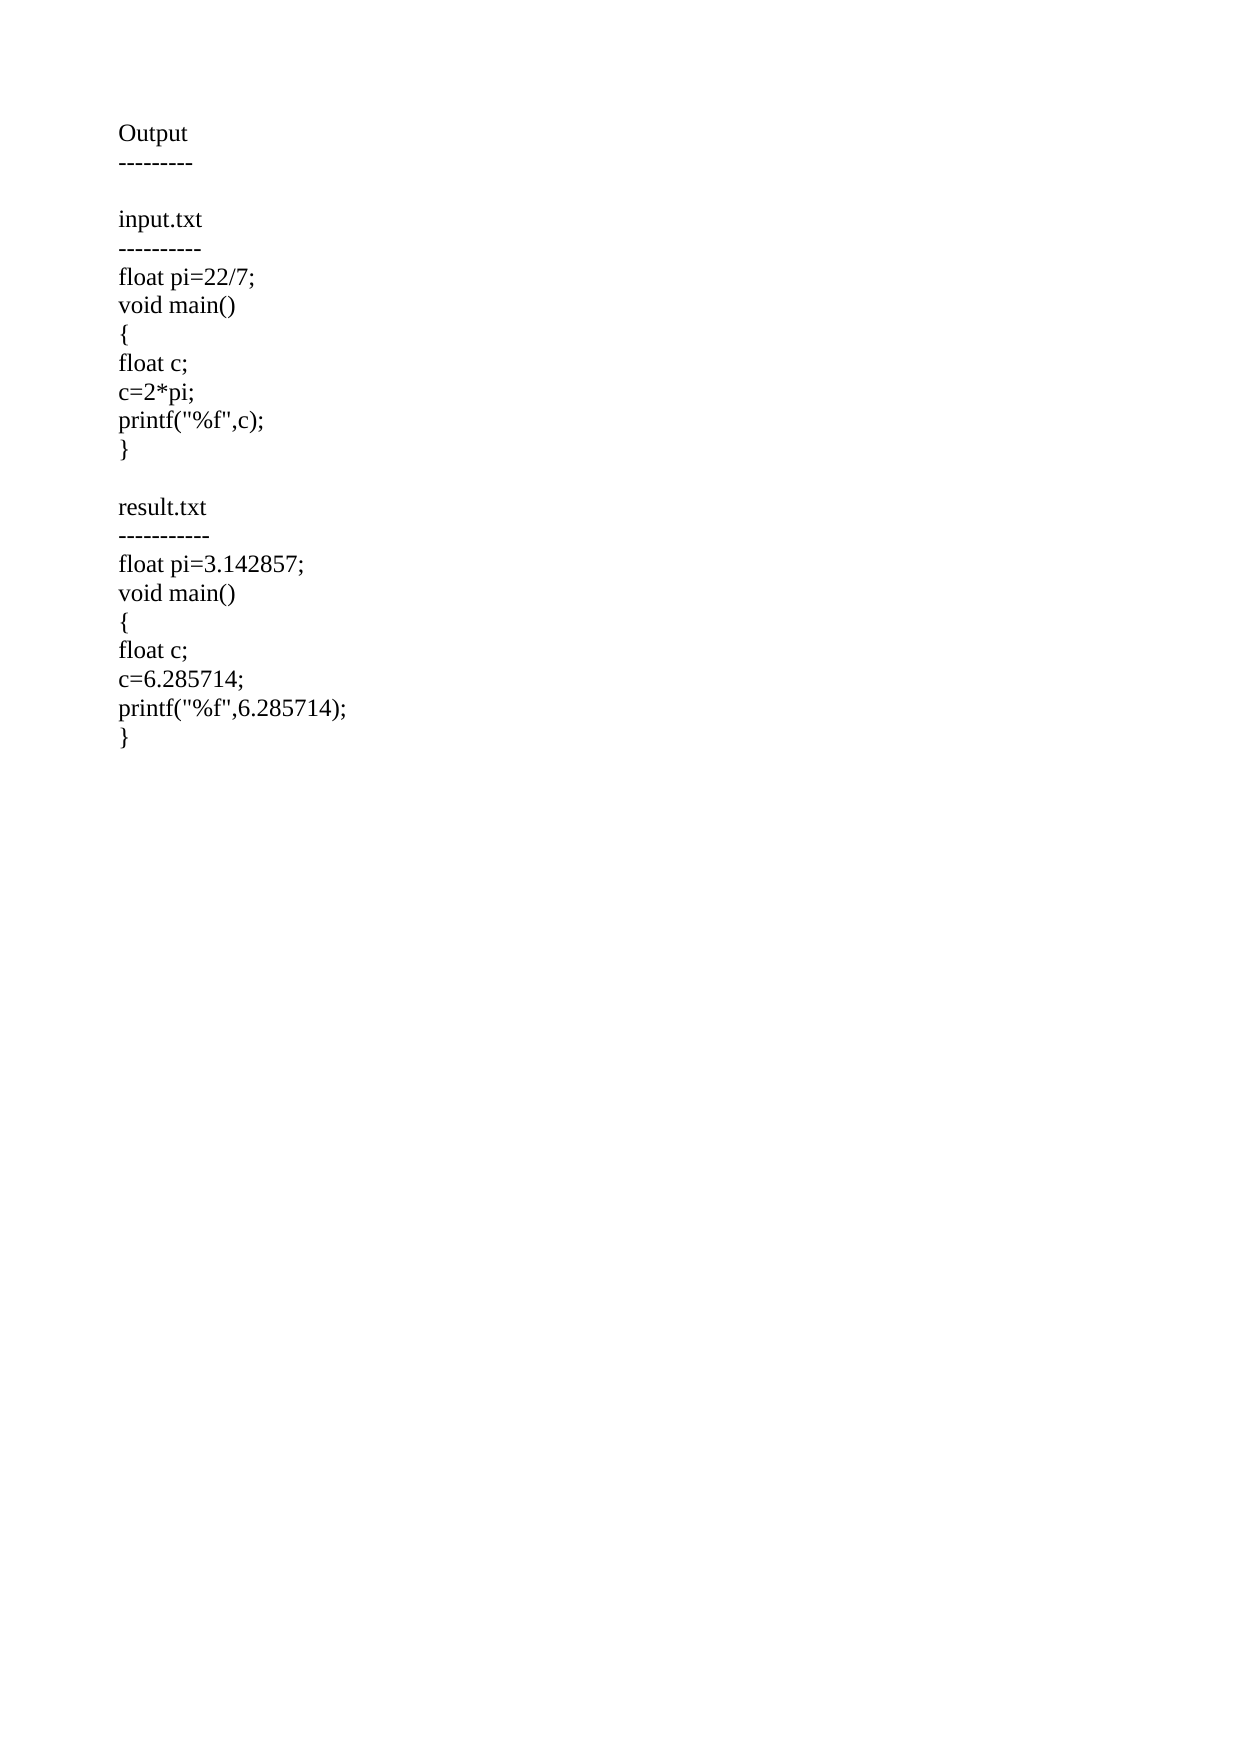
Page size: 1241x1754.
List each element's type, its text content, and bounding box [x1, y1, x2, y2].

text --------- [118, 147, 1122, 176]
text float c; [118, 636, 1122, 664]
text void main() [118, 578, 1122, 607]
text ---------- [118, 233, 1122, 262]
text } [118, 434, 1122, 463]
text } [118, 722, 1122, 751]
text c=2*pi; [118, 377, 1122, 406]
text void main() [118, 291, 1122, 319]
text ----------- [118, 521, 1122, 549]
text { [118, 607, 1122, 636]
text printf("%f",c); [118, 406, 1122, 434]
text Output [118, 118, 1122, 147]
text printf("%f",6.285714); [118, 693, 1122, 722]
text { [118, 319, 1122, 348]
text result.txt [118, 492, 1122, 521]
text float pi=22/7; [118, 262, 1122, 291]
text float c; [118, 348, 1122, 377]
text c=6.285714; [118, 664, 1122, 693]
text float pi=3.142857; [118, 549, 1122, 578]
text input.txt [118, 204, 1122, 233]
